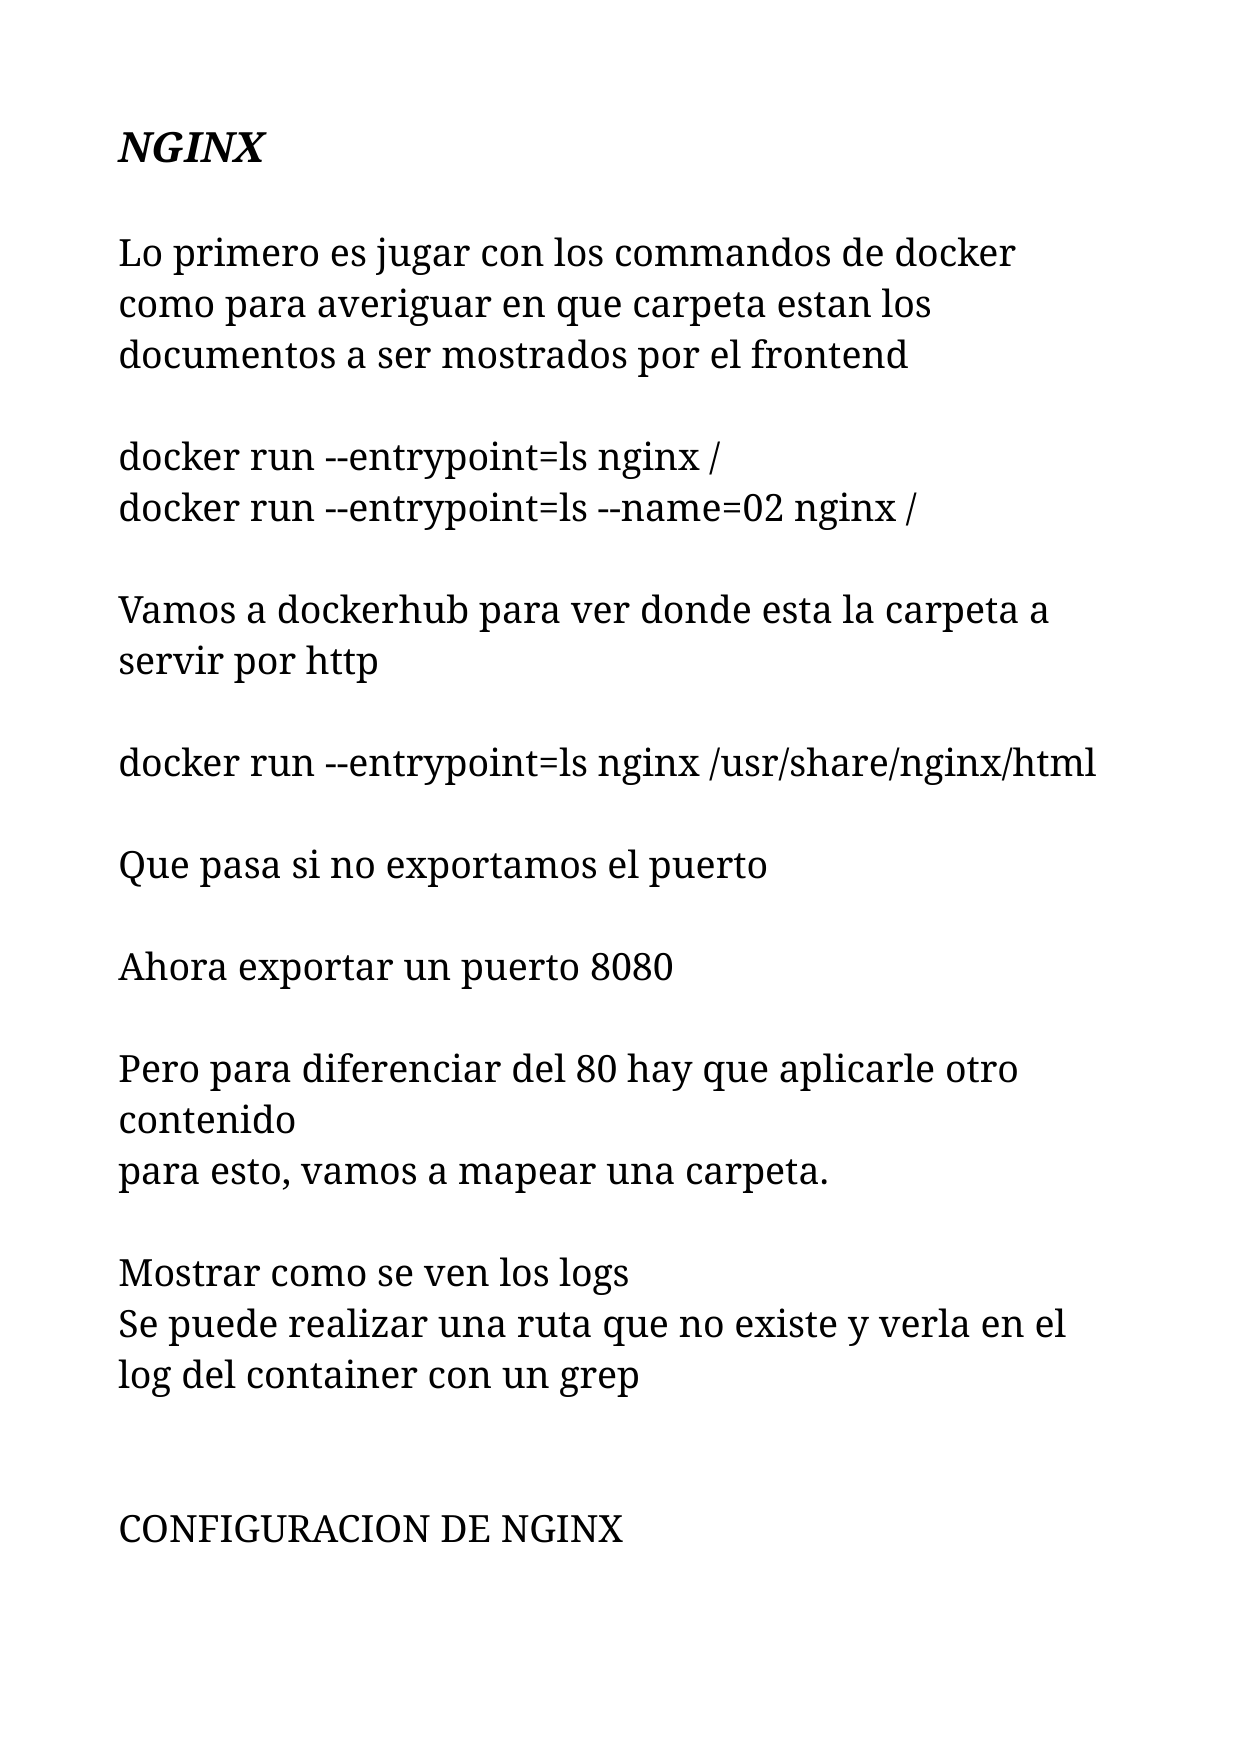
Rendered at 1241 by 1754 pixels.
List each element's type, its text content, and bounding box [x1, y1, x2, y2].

text docker run --entrypoint=ls --name=02 nginx / [118, 481, 1122, 532]
text Se puede realizar una ruta que no existe y verla en el log del container con un grep [118, 1298, 1122, 1400]
text Pero para diferenciar del 80 hay que aplicarle otro contenido [118, 1043, 1122, 1145]
text Lo primero es jugar con los commandos de docker como para averiguar en que carpeta estan los documentos a ser mostrados por el frontend [118, 226, 1122, 379]
text Ahora exportar un puerto 8080 [118, 941, 1122, 992]
text CONFIGURACION DE NGINX [118, 1502, 1122, 1553]
text NGINX [118, 118, 1122, 175]
text Que pasa si no exportamos el puerto [118, 838, 1122, 889]
text docker run --entrypoint=ls nginx / [118, 430, 1122, 481]
text docker run --entrypoint=ls nginx /usr/share/nginx/html [118, 736, 1122, 787]
text para esto, vamos a mapear una carpeta. [118, 1145, 1122, 1196]
text Vamos a dockerhub para ver donde esta la carpeta a servir por http [118, 583, 1122, 685]
text Mostrar como se ven los logs [118, 1247, 1122, 1298]
